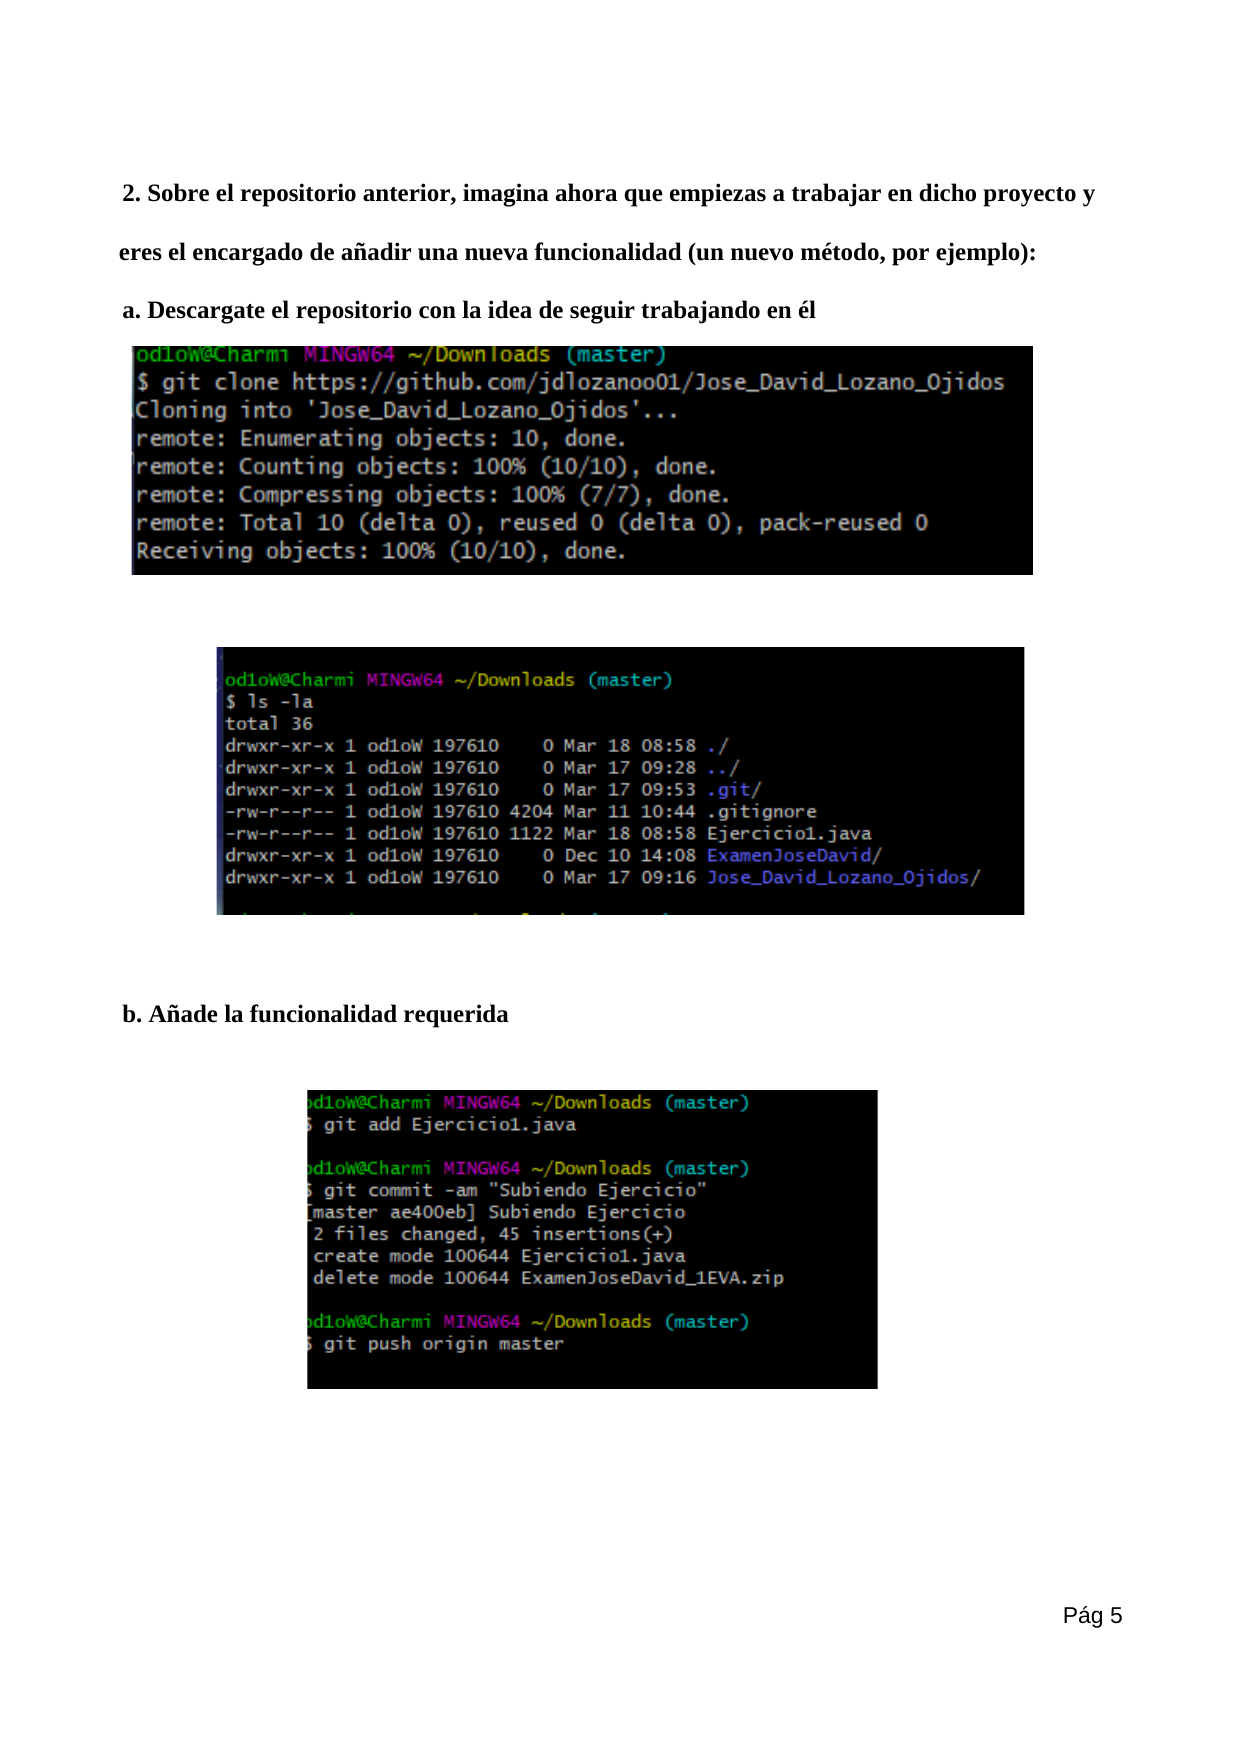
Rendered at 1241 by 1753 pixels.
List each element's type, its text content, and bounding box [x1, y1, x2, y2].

text 2. Sobre el repositorio anterior, imagina ahora que empiezas a trabajar en dicho proyecto y eres el encargado de añadir una nueva funcionalidad (un nuevo método, por ejemplo): [119, 178, 1120, 266]
picture [131, 346, 1033, 575]
picture [307, 1090, 878, 1389]
picture [216, 647, 1025, 915]
text b. Añade la funcionalidad requerida [119, 999, 1120, 1028]
text a. Descargate el repositorio con la idea de seguir trabajando en él [119, 296, 1120, 324]
